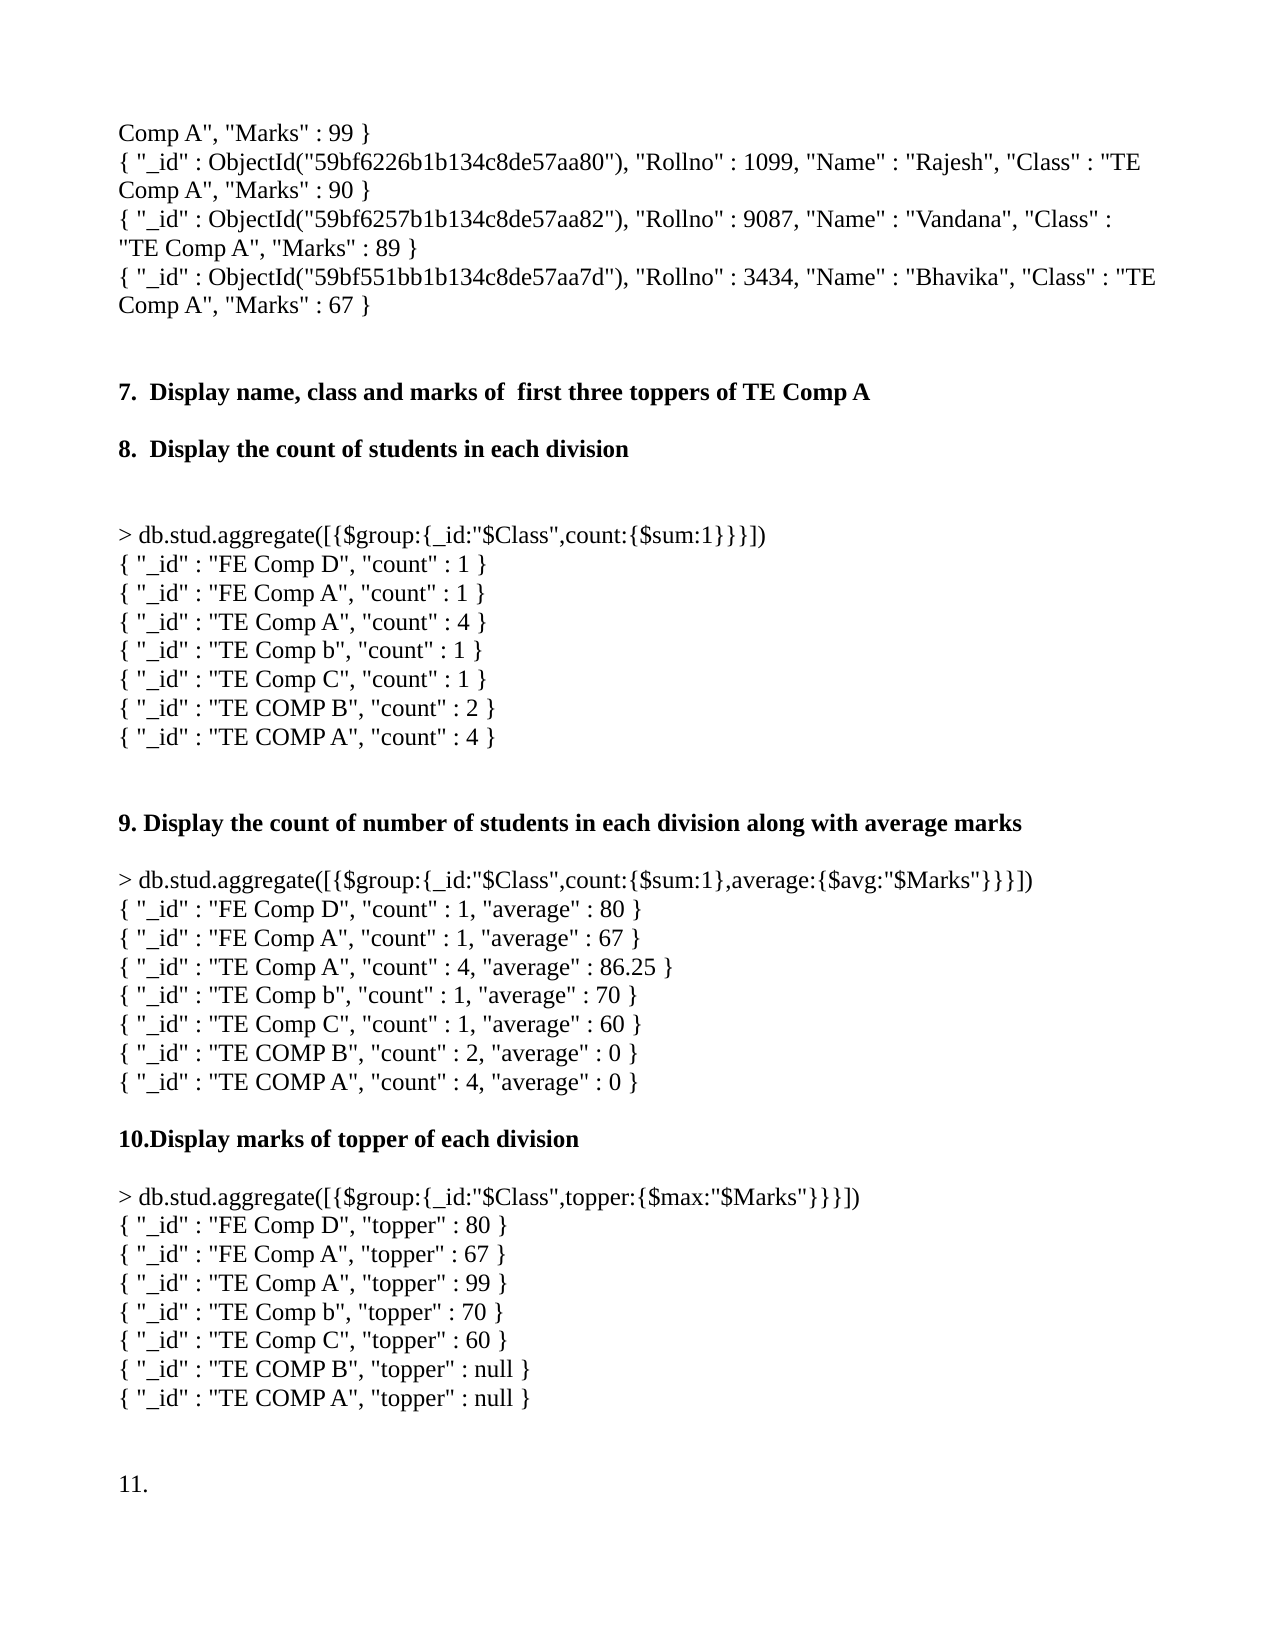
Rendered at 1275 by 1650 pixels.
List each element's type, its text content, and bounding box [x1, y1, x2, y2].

text { "_id" : "TE Comp b", "topper" : 70 } [118, 1297, 1157, 1326]
text { "_id" : "TE Comp C", "count" : 1, "average" : 60 } [118, 1009, 1157, 1038]
text { "_id" : "FE Comp D", "topper" : 80 } [118, 1211, 1157, 1239]
text { "_id" : "TE COMP A", "topper" : null } [118, 1383, 1157, 1412]
text { "_id" : "TE Comp b", "count" : 1 } [118, 636, 1157, 664]
text Comp A", "Marks" : 99 } [118, 118, 1157, 147]
text { "_id" : ObjectId("59bf6226b1b134c8de57aa80"), "Rollno" : 1099, "Name" : "Rajesh", "Class" : "TE Comp A", "Marks" : 90 } [118, 147, 1157, 204]
text 8. Display the count of students in each division [118, 434, 1157, 463]
text { "_id" : "TE COMP B", "count" : 2 } [118, 693, 1157, 722]
text 9. Display the count of number of students in each division along with average marks [118, 808, 1157, 837]
text { "_id" : "FE Comp A", "topper" : 67 } [118, 1239, 1157, 1268]
text { "_id" : "TE Comp C", "topper" : 60 } [118, 1326, 1157, 1354]
text > db.stud.aggregate([{$group:{_id:"$Class",topper:{$max:"$Marks"}}}]) [118, 1182, 1157, 1211]
text { "_id" : "TE Comp A", "count" : 4 } [118, 607, 1157, 636]
text { "_id" : "TE COMP B", "count" : 2, "average" : 0 } [118, 1038, 1157, 1067]
text { "_id" : "FE Comp D", "count" : 1 } [118, 549, 1157, 578]
text 7. Display name, class and marks of first three toppers of TE Comp A [118, 377, 1157, 406]
text { "_id" : "TE Comp C", "count" : 1 } [118, 664, 1157, 693]
text { "_id" : "FE Comp A", "count" : 1, "average" : 67 } [118, 923, 1157, 952]
text { "_id" : "FE Comp A", "count" : 1 } [118, 578, 1157, 607]
text > db.stud.aggregate([{$group:{_id:"$Class",count:{$sum:1}}}]) [118, 521, 1157, 549]
text { "_id" : "FE Comp D", "count" : 1, "average" : 80 } [118, 894, 1157, 923]
text { "_id" : "TE Comp b", "count" : 1, "average" : 70 } [118, 981, 1157, 1009]
text 10.Display marks of topper of each division [118, 1124, 1157, 1153]
text { "_id" : ObjectId("59bf6257b1b134c8de57aa82"), "Rollno" : 9087, "Name" : "Vandana", "Class" : "TE Comp A", "Marks" : 89 } [118, 204, 1157, 262]
text 11. [118, 1469, 1157, 1498]
text { "_id" : "TE COMP B", "topper" : null } [118, 1354, 1157, 1383]
text { "_id" : "TE COMP A", "count" : 4, "average" : 0 } [118, 1067, 1157, 1096]
text { "_id" : "TE COMP A", "count" : 4 } [118, 722, 1157, 751]
text > db.stud.aggregate([{$group:{_id:"$Class",count:{$sum:1},average:{$avg:"$Marks"}}}]) [118, 866, 1157, 894]
text { "_id" : "TE Comp A", "topper" : 99 } [118, 1268, 1157, 1297]
text { "_id" : ObjectId("59bf551bb1b134c8de57aa7d"), "Rollno" : 3434, "Name" : "Bhavika", "Class" : "TE Comp A", "Marks" : 67 } [118, 262, 1157, 319]
text { "_id" : "TE Comp A", "count" : 4, "average" : 86.25 } [118, 952, 1157, 981]
